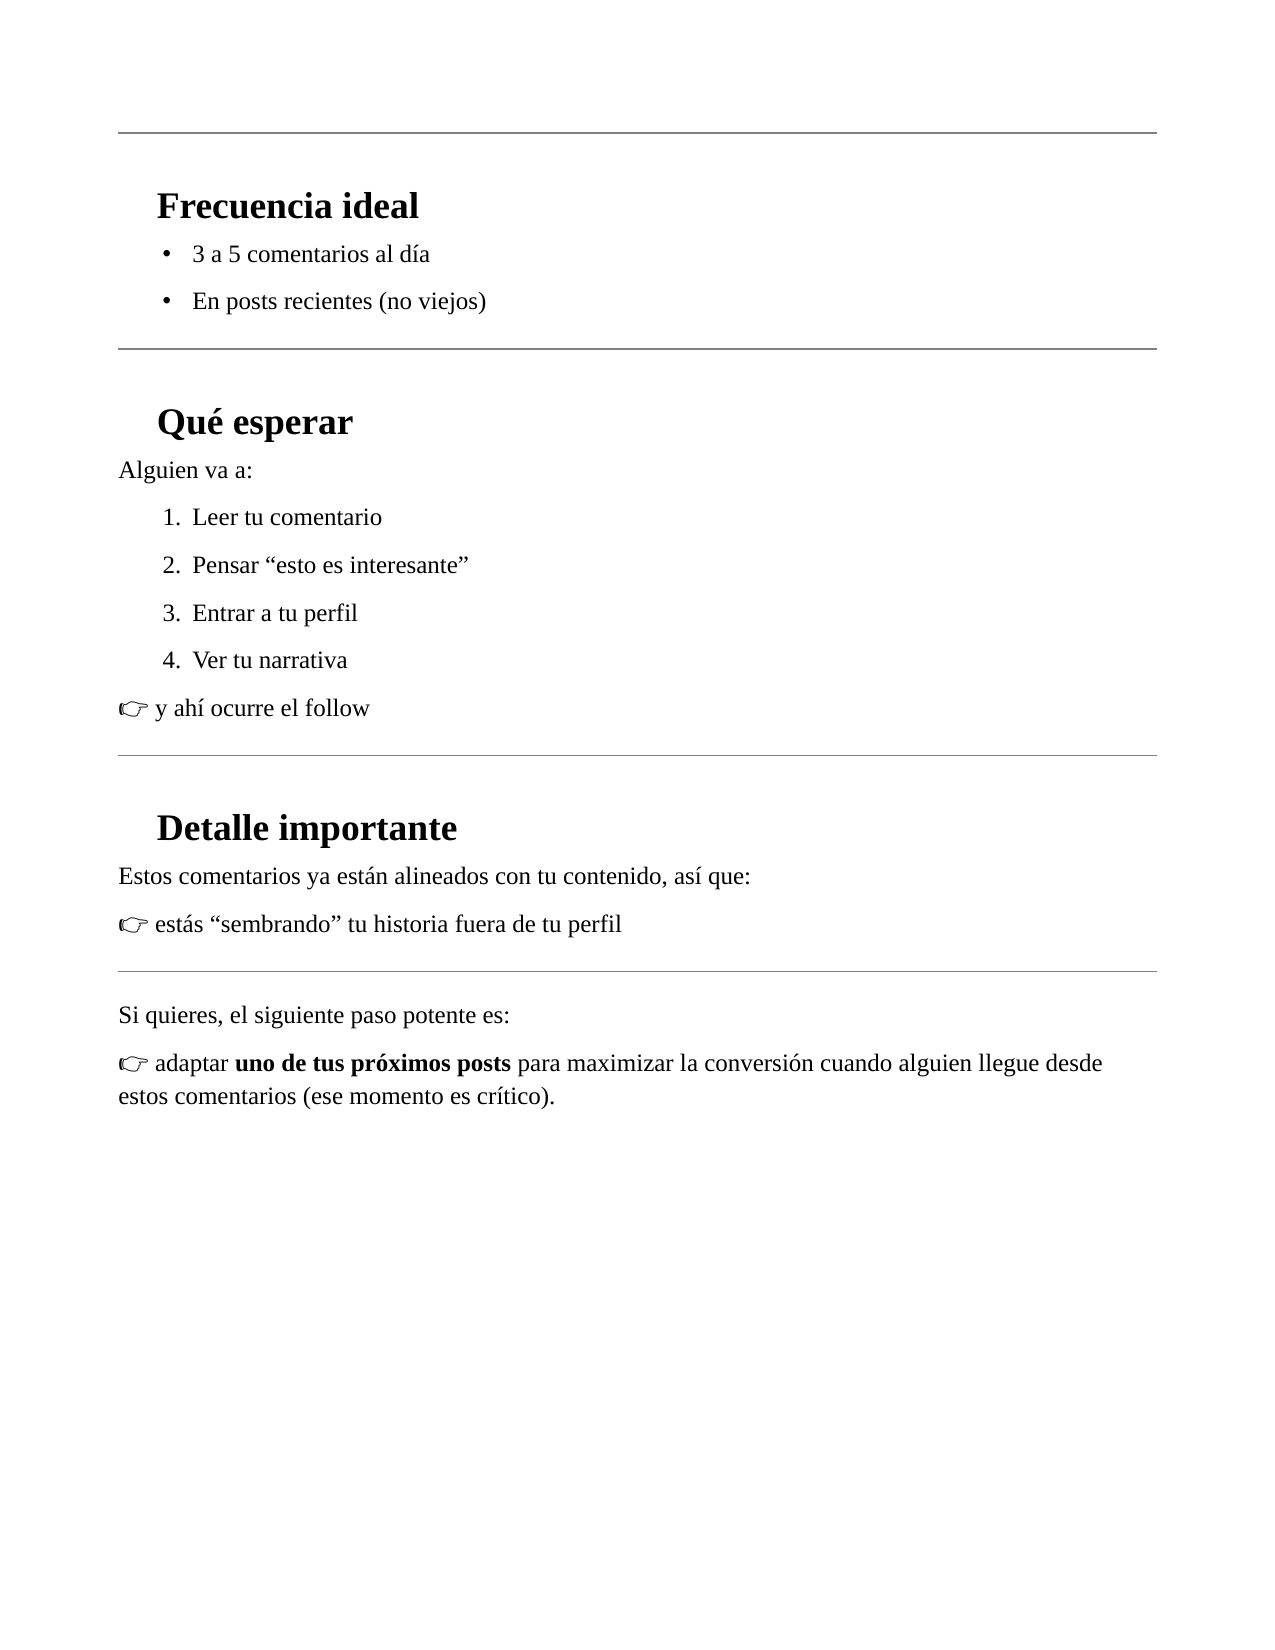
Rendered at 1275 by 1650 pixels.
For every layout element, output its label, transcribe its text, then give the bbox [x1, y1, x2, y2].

text Alguien va a: [118, 455, 1157, 483]
subtitle 🧠 Detalle importante [118, 806, 1157, 849]
list Pensar “esto es interesante” [162, 550, 1157, 579]
subtitle 🚀 Qué esperar [118, 399, 1157, 442]
list Leer tu comentario [162, 502, 1157, 531]
list Ver tu narrativa [162, 645, 1157, 674]
text 👉 estás “sembrando” tu historia fuera de tu perfil [118, 909, 1157, 937]
text Si quieres, el siguiente paso potente es: [118, 1001, 1157, 1029]
list En posts recientes (no viejos) [162, 286, 1157, 315]
list 3 a 5 comentarios al día [162, 239, 1157, 268]
text Estos comentarios ya están alineados con tu contenido, así que: [118, 861, 1157, 890]
list Entrar a tu perfil [162, 598, 1157, 626]
subtitle 🎯 Frecuencia ideal [118, 183, 1157, 226]
text 👉 y ahí ocurre el follow [118, 693, 1157, 722]
text 👉 adaptar uno de tus próximos posts para maximizar la conversión cuando alguien llegue desde estos comentarios (ese momento es crítico). [118, 1048, 1157, 1110]
